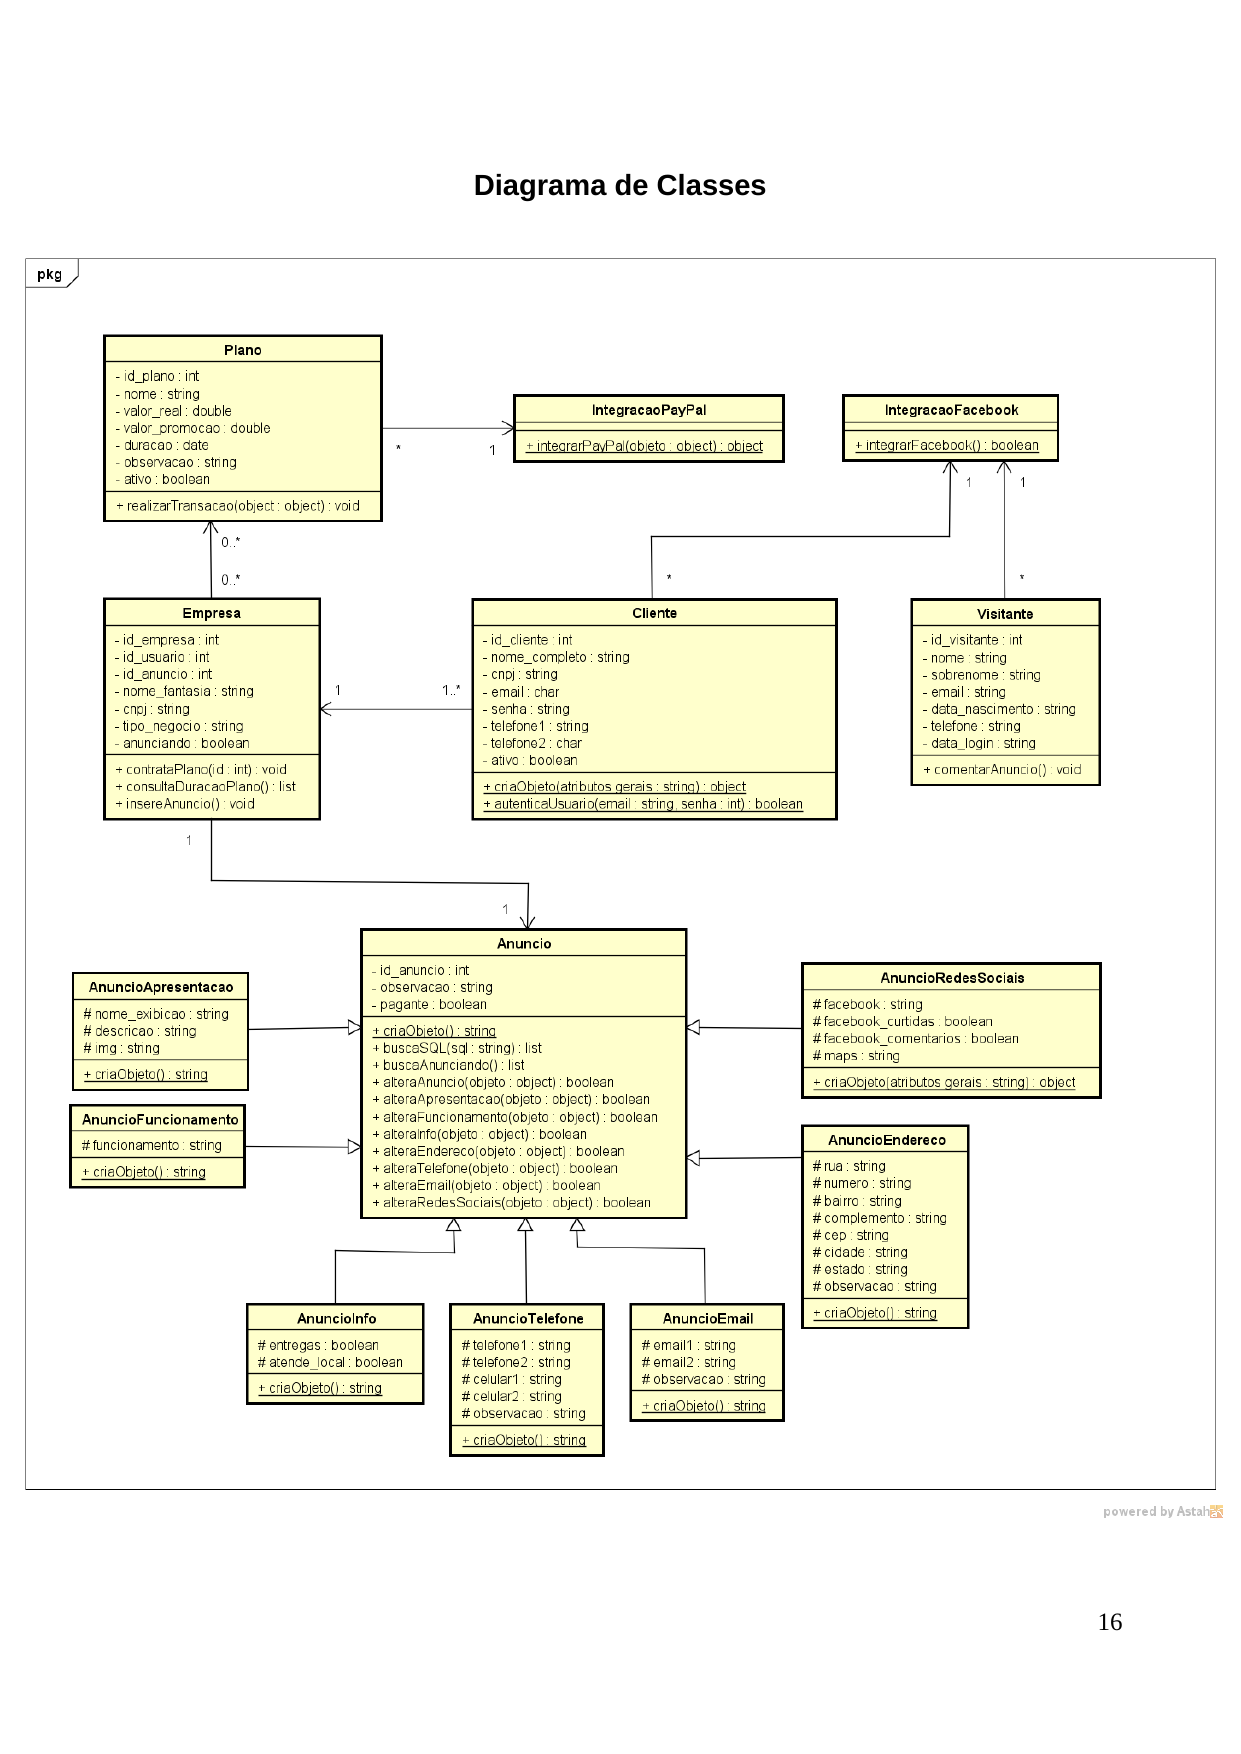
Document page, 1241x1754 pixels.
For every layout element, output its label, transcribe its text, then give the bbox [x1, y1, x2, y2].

text Diagrama de Classes [118, 168, 1122, 202]
picture [14, 247, 1227, 1522]
